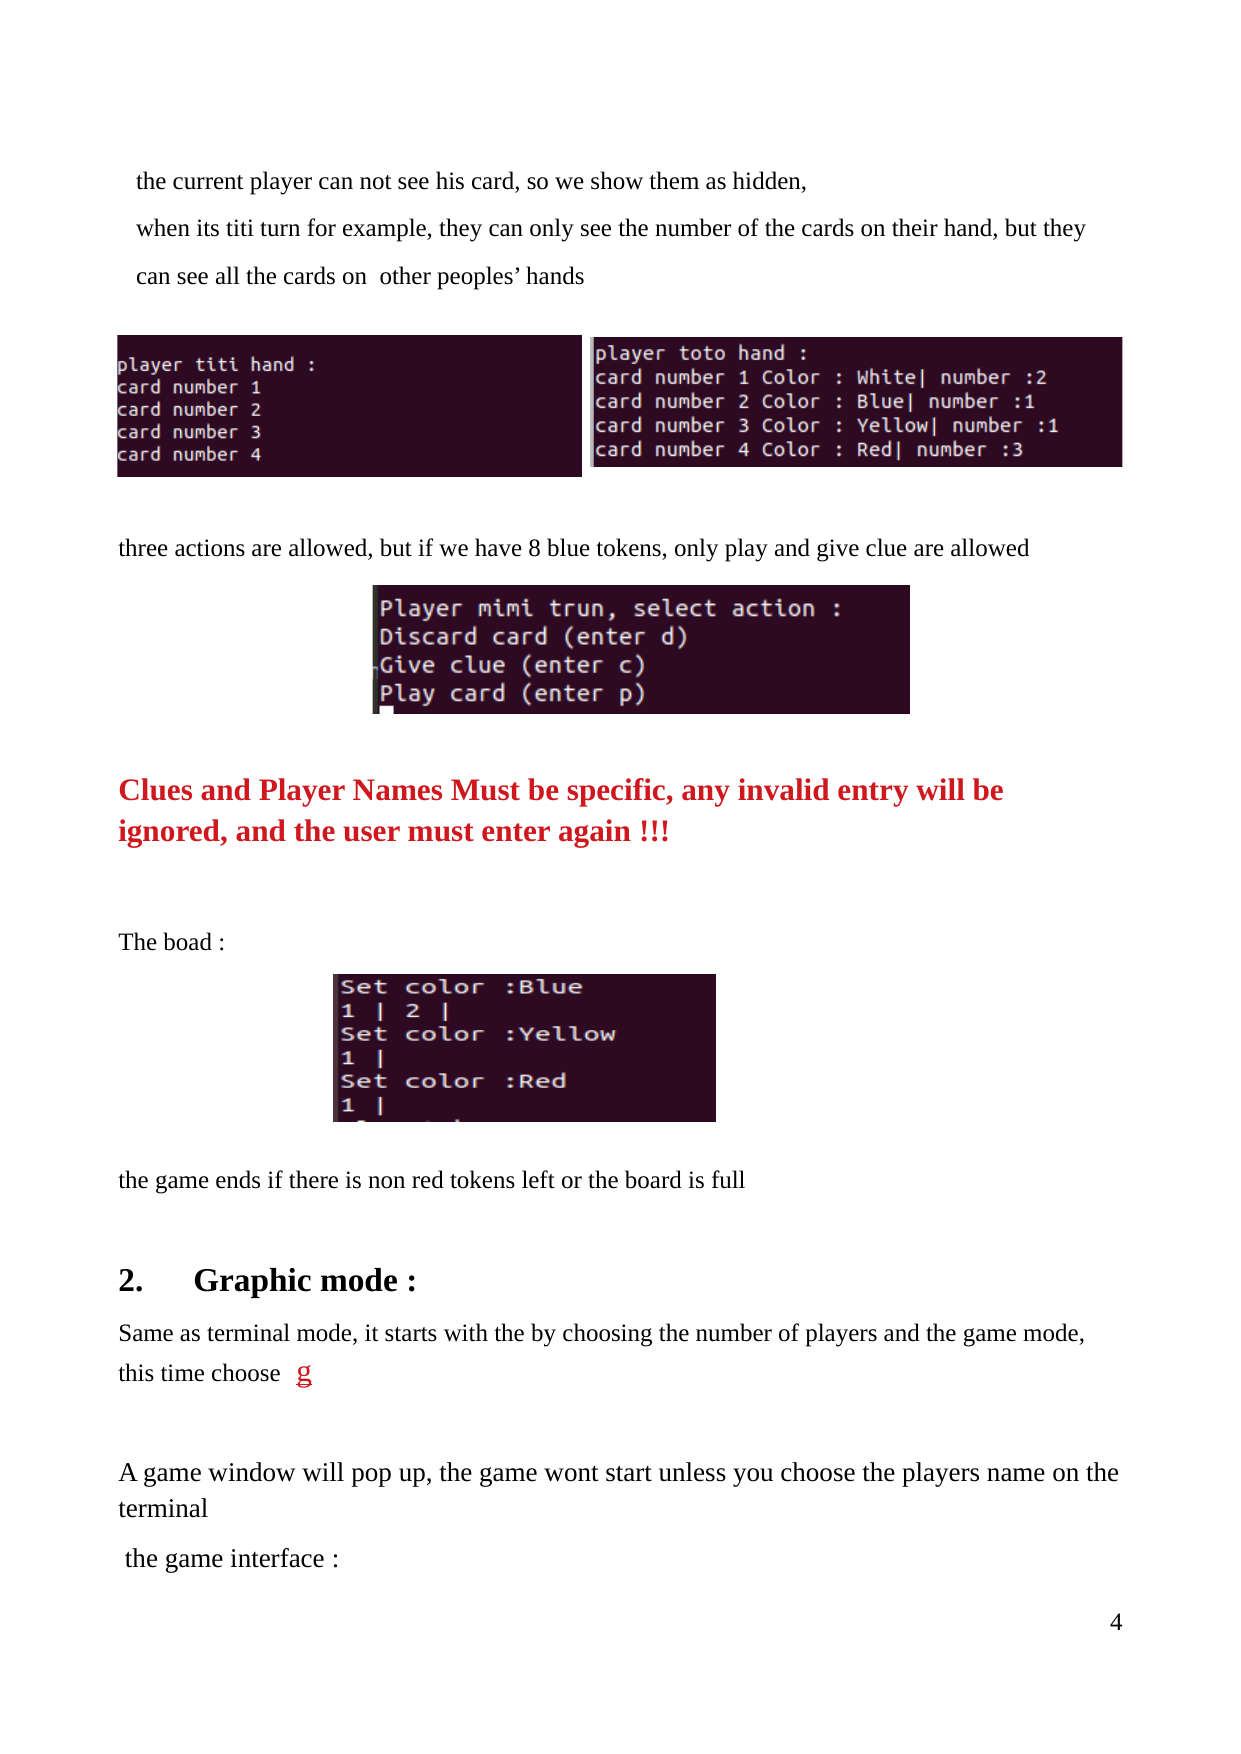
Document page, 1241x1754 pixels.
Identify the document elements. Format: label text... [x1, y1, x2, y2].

picture [117, 335, 582, 477]
text The boad : [118, 927, 1122, 955]
text can see all the cards on other peoples’ hands [136, 261, 1122, 290]
text three actions are allowed, but if we have 8 blue tokens, only play and give clue are allowed [118, 533, 1122, 562]
text the current player can not see his card, so we show them as hidden, [136, 166, 1122, 194]
text the game interface : [118, 1542, 1122, 1573]
text when its titi turn for example, they can only see the number of the cards on their hand, but they [136, 213, 1122, 242]
text the game ends if there is non red tokens left or the board is full [118, 1165, 1122, 1193]
picture [590, 337, 1123, 467]
list Graphic mode : [118, 1260, 1122, 1298]
picture [333, 974, 716, 1122]
list Same as terminal mode, it starts with the by choosing the number of players and the game mode, this time choose g [118, 1318, 1122, 1388]
picture [372, 585, 910, 714]
text A game window will pop up, the game wont start unless you choose the players name on the terminal [118, 1456, 1122, 1523]
text Clues and Player Names Must be specific, any invalid entry will be ignored, and the user must enter again !!! [118, 771, 1122, 848]
